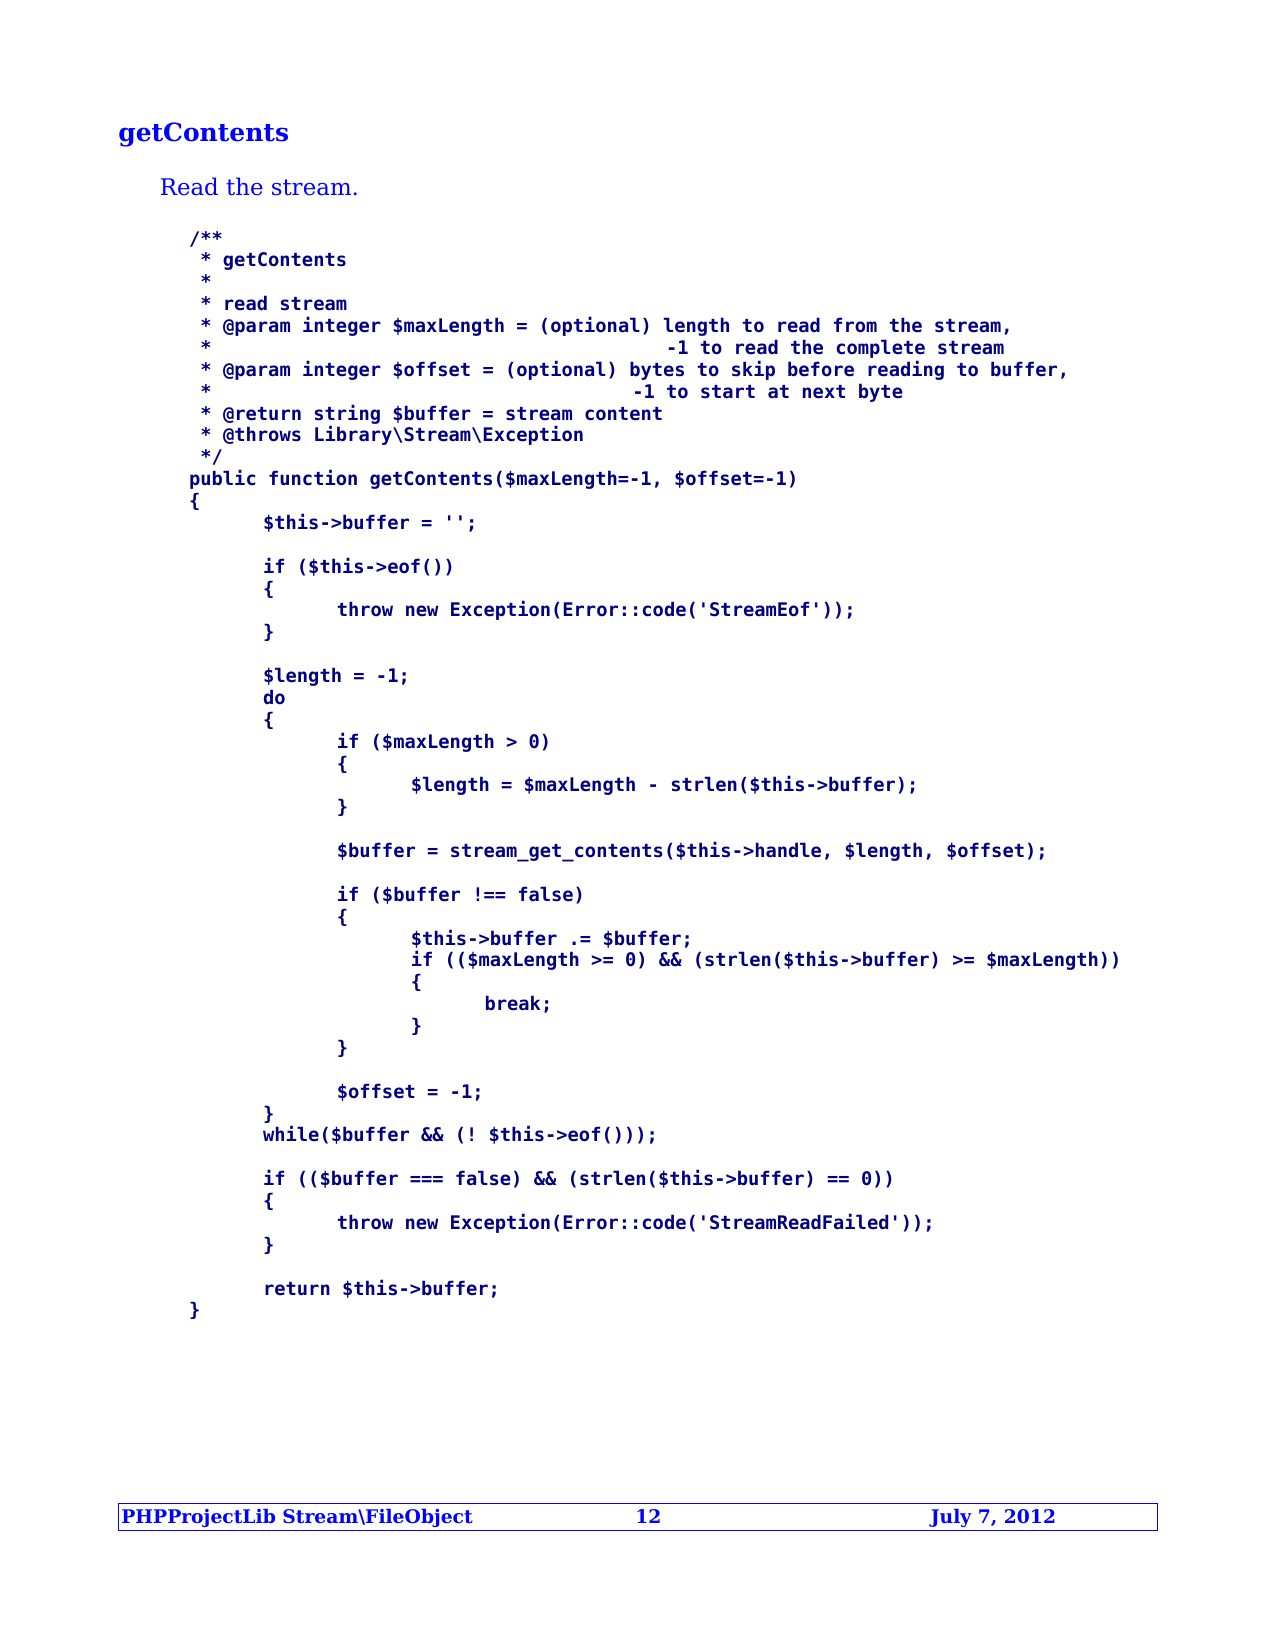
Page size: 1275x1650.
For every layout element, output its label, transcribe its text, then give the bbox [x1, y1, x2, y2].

list while($buffer && (! $this->eof())); [189, 1124, 1157, 1146]
list * @param integer $maxLength = (optional) length to read from the stream, [189, 315, 1157, 337]
list * @return string $buffer = stream content [189, 402, 1157, 424]
list { [189, 752, 1157, 774]
list break; [189, 993, 1157, 1015]
list } [189, 1299, 1157, 1321]
list if ($buffer !== false) [189, 884, 1157, 906]
list if (($buffer === false) && (strlen($this->buffer) == 0)) [189, 1168, 1157, 1190]
list { [189, 577, 1157, 599]
list { [189, 1190, 1157, 1212]
list * @param integer $offset = (optional) bytes to skip before reading to buffer, [189, 359, 1157, 381]
list $this->buffer .= $buffer; [189, 927, 1157, 949]
list * -1 to start at next byte [189, 381, 1157, 402]
list */ [189, 446, 1157, 468]
list $length = -1; [189, 665, 1157, 687]
list } [189, 1037, 1157, 1059]
list do [189, 687, 1157, 709]
list } [189, 621, 1157, 643]
list throw new Exception(Error::code('StreamEof')); [189, 599, 1157, 621]
list { [189, 906, 1157, 927]
list * @throws Library\Stream\Exception [189, 424, 1157, 446]
list { [189, 490, 1157, 512]
list } [189, 796, 1157, 818]
list /** [189, 227, 1157, 249]
list { [189, 709, 1157, 731]
list if ($this->eof()) [189, 556, 1157, 577]
list if ($maxLength > 0) [189, 731, 1157, 752]
title getContents [118, 118, 1157, 147]
list * read stream [189, 293, 1157, 315]
list if (($maxLength >= 0) && (strlen($this->buffer) >= $maxLength)) [189, 949, 1157, 971]
list $buffer = stream_get_contents($this->handle, $length, $offset); [189, 840, 1157, 862]
list $this->buffer = ''; [189, 512, 1157, 534]
list * getContents [189, 249, 1157, 271]
list { [189, 971, 1157, 993]
text Read the stream. [159, 174, 1157, 201]
list * [189, 271, 1157, 293]
list $offset = -1; [189, 1081, 1157, 1102]
list * -1 to read the complete stream [189, 337, 1157, 359]
list $length = $maxLength - strlen($this->buffer); [189, 774, 1157, 796]
list return $this->buffer; [189, 1277, 1157, 1299]
list } [189, 1102, 1157, 1124]
list } [189, 1234, 1157, 1256]
list throw new Exception(Error::code('StreamReadFailed')); [189, 1212, 1157, 1234]
list public function getContents($maxLength=-1, $offset=-1) [189, 468, 1157, 490]
list } [189, 1015, 1157, 1037]
